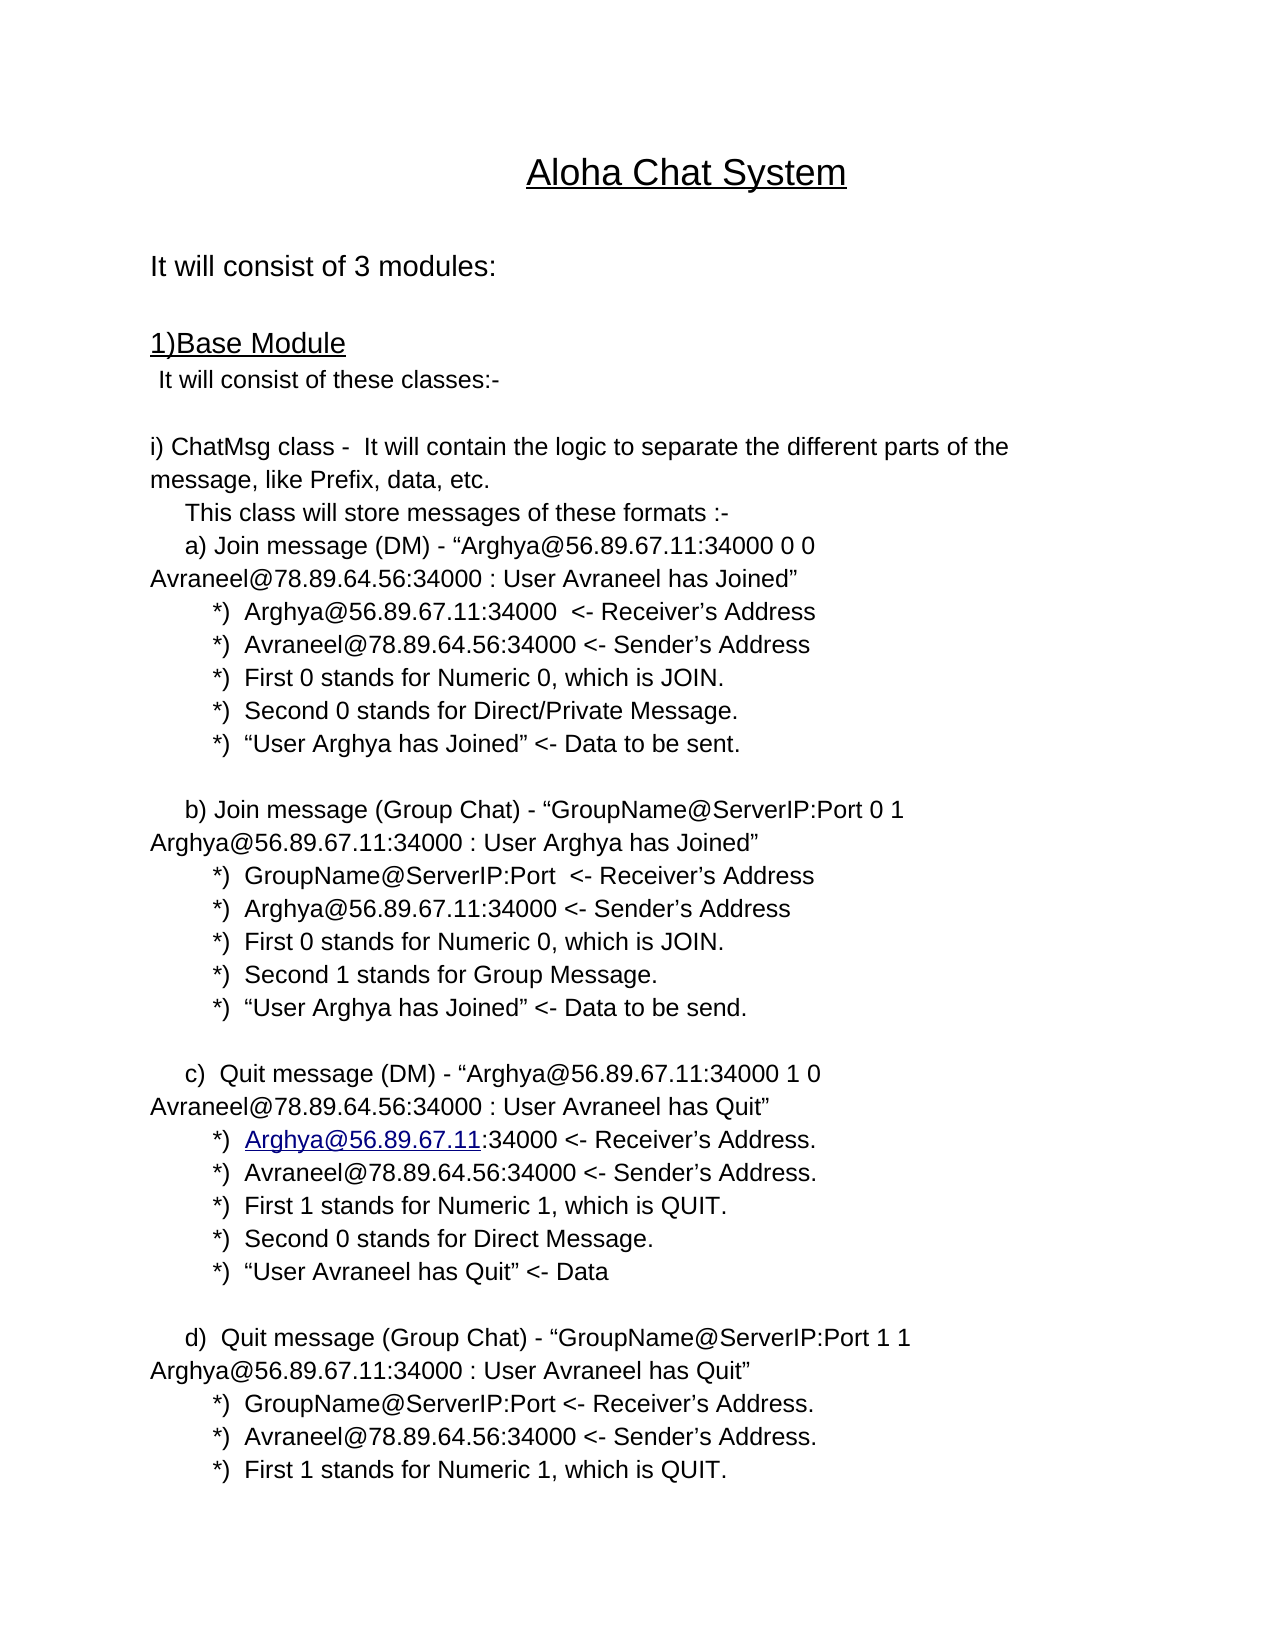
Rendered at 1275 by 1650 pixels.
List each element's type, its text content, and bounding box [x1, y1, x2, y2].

list It will consist of these classes:- [150, 365, 1125, 393]
text *) GroupName@ServerIP:Port <- Receiver’s Address. [150, 1389, 1125, 1418]
text *) “User Arghya has Joined” <- Data to be sent. [150, 729, 1125, 757]
text *) Avraneel@78.89.64.56:34000 <- Sender’s Address [150, 630, 1125, 658]
text b) Join message (Group Chat) - “GroupName@ServerIP:Port 0 1 Arghya@56.89.67.11:34000 : User Arghya has Joined” [150, 795, 1125, 857]
text a) Join message (DM) - “Arghya@56.89.67.11:34000 0 0 Avraneel@78.89.64.56:34000 : User Avraneel has Joined” [150, 531, 1125, 592]
text *) Avraneel@78.89.64.56:34000 <- Sender’s Address. [150, 1158, 1125, 1187]
text *) First 1 stands for Numeric 1, which is QUIT. [150, 1191, 1125, 1220]
text It will consist of 3 modules: [150, 249, 1125, 283]
text *) “User Avraneel has Quit” <- Data [150, 1257, 1125, 1286]
text *) First 0 stands for Numeric 0, which is JOIN. [150, 663, 1125, 691]
text d) Quit message (Group Chat) - “GroupName@ServerIP:Port 1 1 Arghya@56.89.67.11:34000 : User Avraneel has Quit” [150, 1323, 1125, 1385]
text *) First 1 stands for Numeric 1, which is QUIT. [150, 1455, 1125, 1484]
text *) Arghya@56.89.67.11:34000 <- Receiver’s Address [150, 597, 1125, 625]
text *) Arghya@56.89.67.11:34000 <- Sender’s Address [150, 894, 1125, 923]
text *) Avraneel@78.89.64.56:34000 <- Sender’s Address. [150, 1422, 1125, 1451]
text *) Arghya@56.89.67.11:34000 <- Receiver’s Address. [150, 1125, 1125, 1154]
list 1)Base Module [150, 326, 1125, 360]
text c) Quit message (DM) - “Arghya@56.89.67.11:34000 1 0 Avraneel@78.89.64.56:34000 : User Avraneel has Quit” [150, 1059, 1125, 1121]
text *) Second 0 stands for Direct/Private Message. [150, 696, 1125, 724]
text *) Second 1 stands for Group Message. [150, 960, 1125, 989]
text This class will store messages of these formats :- [150, 498, 1125, 526]
text *) First 0 stands for Numeric 0, which is JOIN. [150, 927, 1125, 956]
text i) ChatMsg class - It will contain the logic to separate the different parts of the message, like Prefix, data, etc. [150, 432, 1125, 493]
text *) GroupName@ServerIP:Port <- Receiver’s Address [150, 861, 1125, 889]
text Aloha Chat System [150, 150, 1125, 193]
text *) Second 0 stands for Direct Message. [150, 1224, 1125, 1253]
text *) “User Arghya has Joined” <- Data to be send. [150, 993, 1125, 1022]
